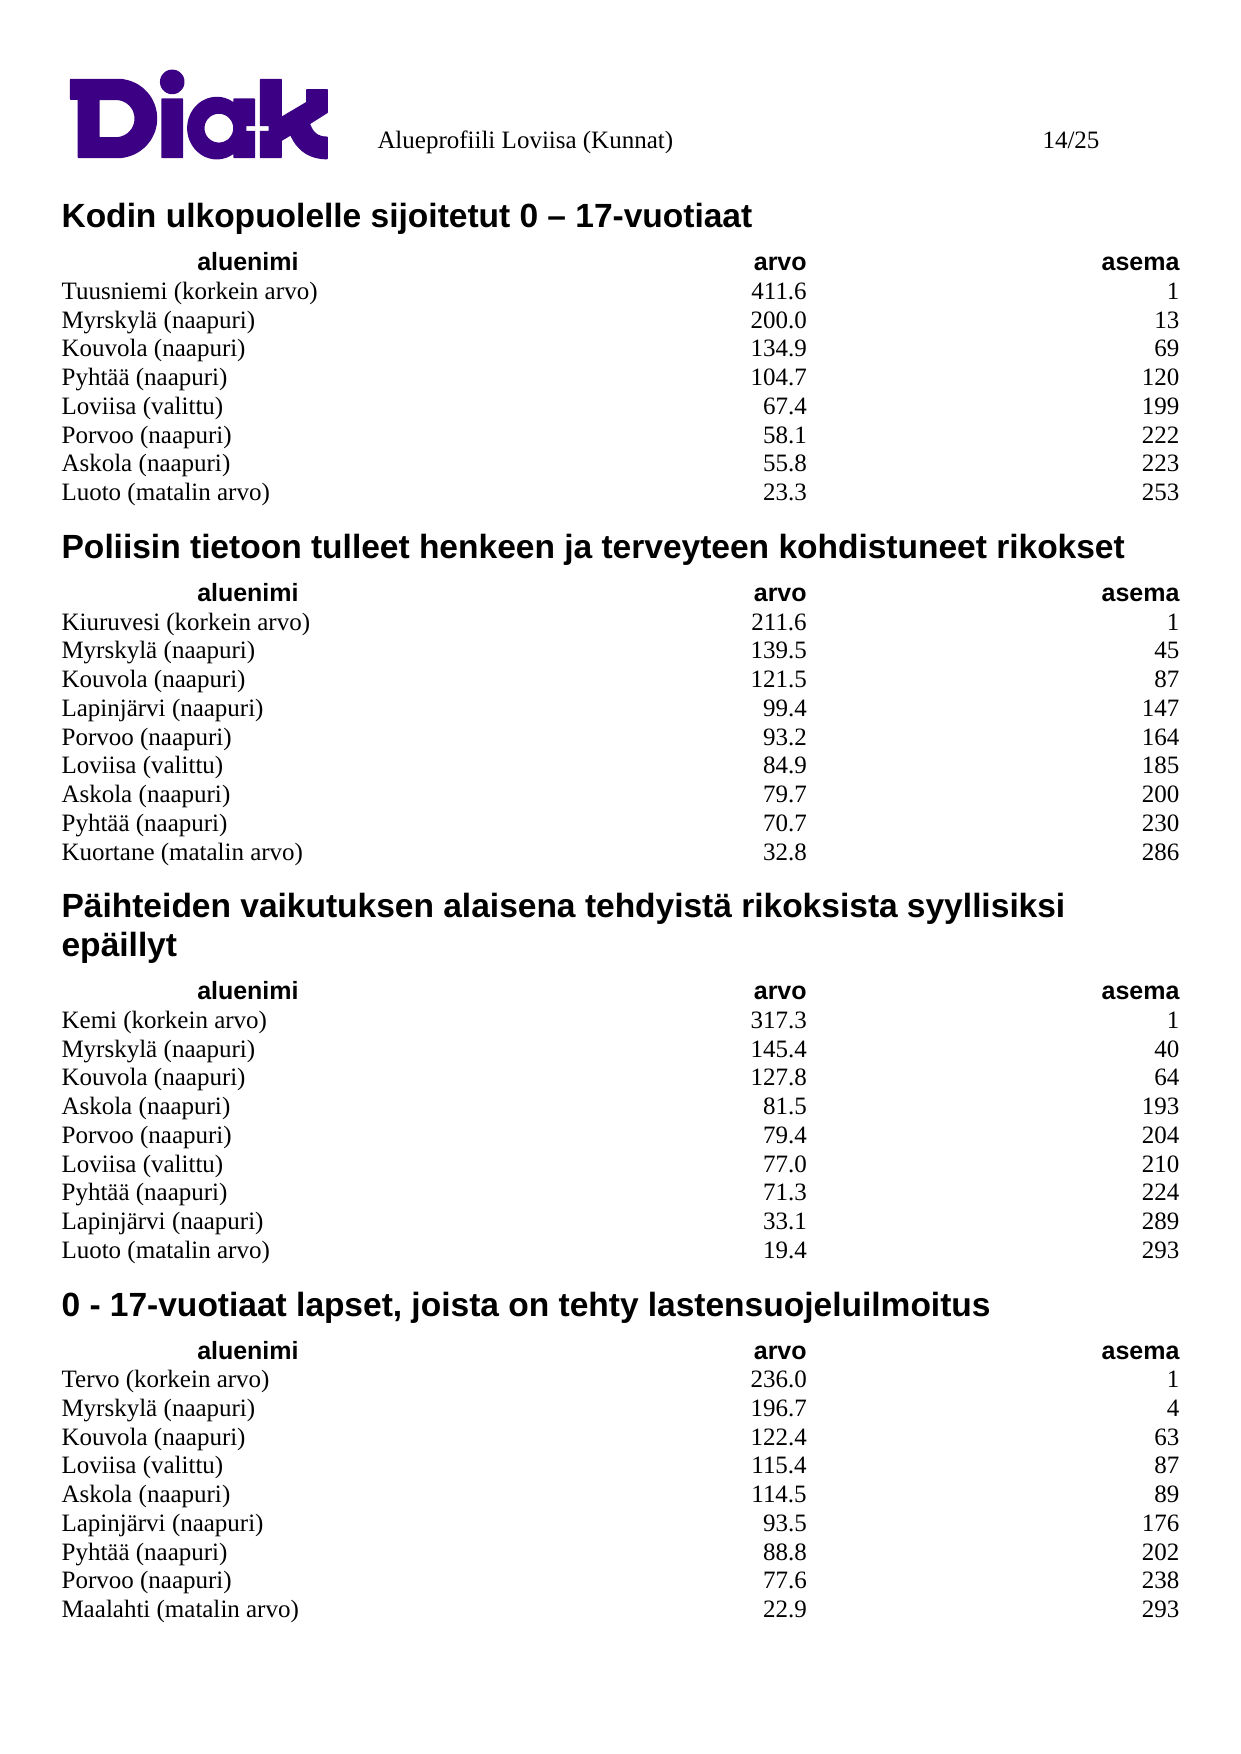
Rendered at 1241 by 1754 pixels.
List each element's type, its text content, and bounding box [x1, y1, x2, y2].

table_cell 40 [806, 1034, 1179, 1062]
subtitle 0 - 17-vuotiaat lapset, joista on tehty lastensuojeluilmoitus [61, 1284, 1179, 1323]
table_cell 114.5 [434, 1479, 806, 1508]
table_cell Kouvola (naapuri) [61, 1063, 434, 1091]
table_cell 199 [806, 391, 1179, 420]
table_cell 121.5 [434, 664, 806, 693]
table_header asema [806, 247, 1179, 276]
table_cell 210 [806, 1149, 1179, 1177]
table_cell 200 [806, 779, 1179, 808]
table_cell Porvoo (naapuri) [61, 722, 434, 751]
table_cell 58.1 [434, 420, 806, 448]
table_cell 77.6 [434, 1566, 806, 1594]
table_header aluenimi [61, 247, 434, 276]
table_cell 193 [806, 1091, 1179, 1120]
table_cell 134.9 [434, 334, 806, 362]
table_header aluenimi [61, 1336, 434, 1364]
table_cell 79.4 [434, 1120, 806, 1149]
table_cell 22.9 [434, 1594, 806, 1623]
table_cell 104.7 [434, 362, 806, 391]
table_cell 222 [806, 420, 1179, 448]
table_header asema [806, 976, 1179, 1005]
table_cell 71.3 [434, 1178, 806, 1206]
table_cell 55.8 [434, 449, 806, 477]
table_cell Lapinjärvi (naapuri) [61, 693, 434, 722]
table_cell Kemi (korkein arvo) [61, 1005, 434, 1034]
table_cell Kouvola (naapuri) [61, 334, 434, 362]
table_cell 19.4 [434, 1235, 806, 1264]
table_cell Porvoo (naapuri) [61, 420, 434, 448]
table_cell 115.4 [434, 1451, 806, 1479]
table_cell 77.0 [434, 1149, 806, 1177]
subtitle Kodin ulkopuolelle sijoitetut 0 – 17-vuotiaat [61, 196, 1179, 235]
table_cell Pyhtää (naapuri) [61, 1537, 434, 1566]
table_cell 120 [806, 362, 1179, 391]
table_cell Myrskylä (naapuri) [61, 1393, 434, 1422]
table_cell Kouvola (naapuri) [61, 1422, 434, 1451]
table_cell Tuusniemi (korkein arvo) [61, 276, 434, 305]
table_cell 99.4 [434, 693, 806, 722]
table_cell 411.6 [434, 276, 806, 305]
table_cell 122.4 [434, 1422, 806, 1451]
table_cell 202 [806, 1537, 1179, 1566]
table_cell Kiuruvesi (korkein arvo) [61, 607, 434, 636]
table_cell 87 [806, 1451, 1179, 1479]
table_cell Lapinjärvi (naapuri) [61, 1508, 434, 1537]
table_cell 81.5 [434, 1091, 806, 1120]
table_cell 1 [806, 607, 1179, 636]
table_cell 63 [806, 1422, 1179, 1451]
table_cell 230 [806, 808, 1179, 837]
table_cell 223 [806, 449, 1179, 477]
table_cell 89 [806, 1479, 1179, 1508]
table_cell 293 [806, 1235, 1179, 1264]
table_cell 13 [806, 305, 1179, 333]
table_cell Askola (naapuri) [61, 779, 434, 808]
table_cell 23.3 [434, 477, 806, 506]
table_cell Askola (naapuri) [61, 1091, 434, 1120]
table_cell Myrskylä (naapuri) [61, 305, 434, 333]
table_cell 176 [806, 1508, 1179, 1537]
table_cell 293 [806, 1594, 1179, 1623]
table_cell 200.0 [434, 305, 806, 333]
table_cell Porvoo (naapuri) [61, 1566, 434, 1594]
table_cell 1 [806, 1005, 1179, 1034]
table_cell Loviisa (valittu) [61, 751, 434, 779]
table_cell 289 [806, 1206, 1179, 1235]
table_cell 79.7 [434, 779, 806, 808]
table_cell 69 [806, 334, 1179, 362]
table_cell Tervo (korkein arvo) [61, 1364, 434, 1393]
table_cell Pyhtää (naapuri) [61, 808, 434, 837]
table_cell 1 [806, 276, 1179, 305]
table_cell Lapinjärvi (naapuri) [61, 1206, 434, 1235]
table_cell Loviisa (valittu) [61, 1451, 434, 1479]
table_header asema [806, 578, 1179, 607]
table_cell 196.7 [434, 1393, 806, 1422]
table_cell Askola (naapuri) [61, 1479, 434, 1508]
table_cell 145.4 [434, 1034, 806, 1062]
table_cell Porvoo (naapuri) [61, 1120, 434, 1149]
table_header arvo [434, 976, 806, 1005]
table_cell 127.8 [434, 1063, 806, 1091]
table_cell 147 [806, 693, 1179, 722]
table_header arvo [434, 578, 806, 607]
table_cell 164 [806, 722, 1179, 751]
table_cell 238 [806, 1566, 1179, 1594]
table_cell Askola (naapuri) [61, 449, 434, 477]
table_cell 33.1 [434, 1206, 806, 1235]
table_cell 139.5 [434, 636, 806, 664]
table_cell 185 [806, 751, 1179, 779]
table_cell Maalahti (matalin arvo) [61, 1594, 434, 1623]
table_header asema [806, 1336, 1179, 1364]
table_cell 64 [806, 1063, 1179, 1091]
table_cell 317.3 [434, 1005, 806, 1034]
table_cell Loviisa (valittu) [61, 391, 434, 420]
table_header arvo [434, 1336, 806, 1364]
table_cell Pyhtää (naapuri) [61, 1178, 434, 1206]
table_cell 286 [806, 837, 1179, 866]
table_cell Loviisa (valittu) [61, 1149, 434, 1177]
table_cell 32.8 [434, 837, 806, 866]
table_cell Luoto (matalin arvo) [61, 1235, 434, 1264]
table_header aluenimi [61, 976, 434, 1005]
table_cell 4 [806, 1393, 1179, 1422]
table_cell 87 [806, 664, 1179, 693]
table_cell 45 [806, 636, 1179, 664]
table_cell 70.7 [434, 808, 806, 837]
table_header aluenimi [61, 578, 434, 607]
table_cell 211.6 [434, 607, 806, 636]
table_cell 204 [806, 1120, 1179, 1149]
table_cell 93.2 [434, 722, 806, 751]
subtitle Päihteiden vaikutuksen alaisena tehdyistä rikoksista syyllisiksi epäillyt [61, 886, 1179, 964]
table_cell Pyhtää (naapuri) [61, 362, 434, 391]
table_cell 93.5 [434, 1508, 806, 1537]
table_cell 224 [806, 1178, 1179, 1206]
table_cell Kuortane (matalin arvo) [61, 837, 434, 866]
table_cell 236.0 [434, 1364, 806, 1393]
table_header arvo [434, 247, 806, 276]
table_cell Luoto (matalin arvo) [61, 477, 434, 506]
subtitle Poliisin tietoon tulleet henkeen ja terveyteen kohdistuneet rikokset [61, 527, 1179, 566]
table_cell 88.8 [434, 1537, 806, 1566]
table_cell Myrskylä (naapuri) [61, 636, 434, 664]
table_cell 253 [806, 477, 1179, 506]
table_cell Myrskylä (naapuri) [61, 1034, 434, 1062]
table_cell Kouvola (naapuri) [61, 664, 434, 693]
table_cell 84.9 [434, 751, 806, 779]
table_cell 1 [806, 1364, 1179, 1393]
table_cell 67.4 [434, 391, 806, 420]
